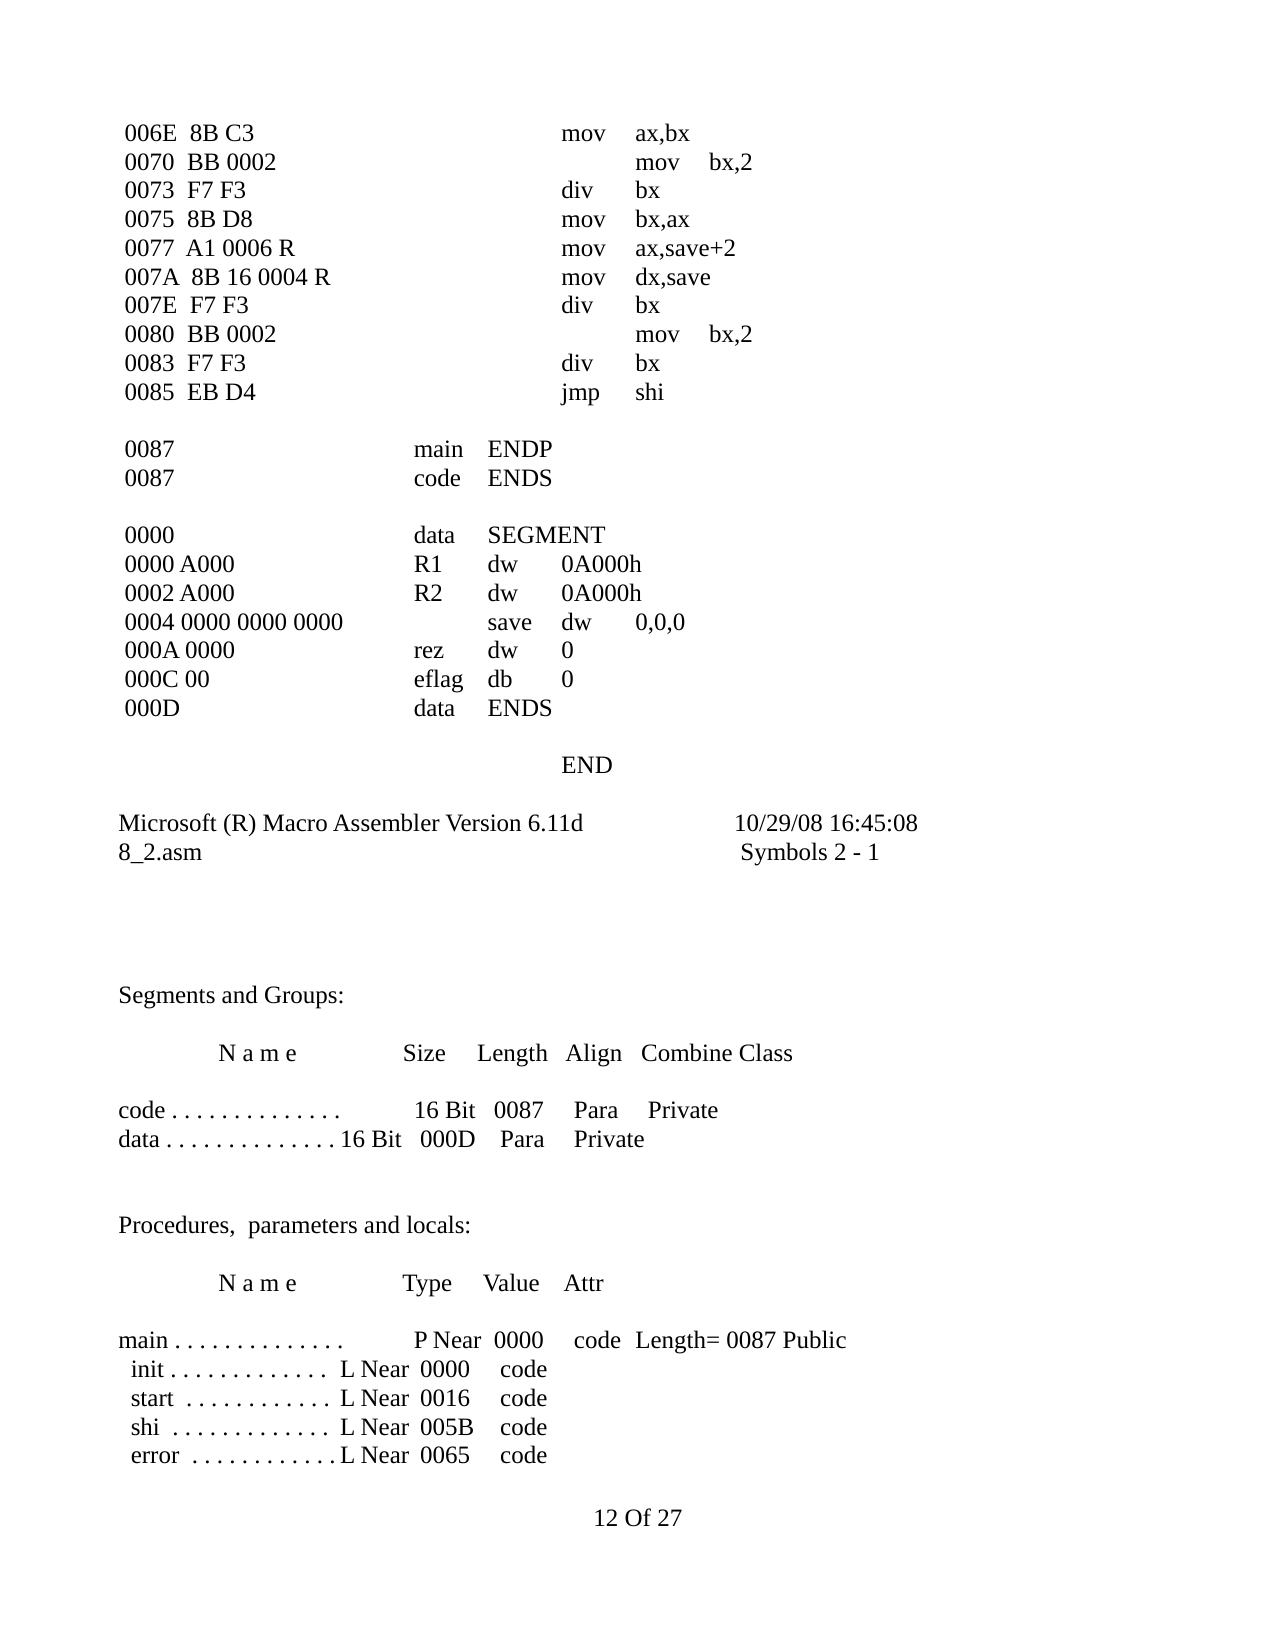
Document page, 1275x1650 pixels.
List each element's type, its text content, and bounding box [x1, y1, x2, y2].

text N a m e Type Value Attr [118, 1268, 1157, 1297]
text 0000 A000 R1 dw 0A000h [118, 549, 1157, 578]
text main . . . . . . . . . . . . . . P Near 0000 code Length= 0087 Public [118, 1326, 1157, 1354]
text Procedures, parameters and locals: [118, 1211, 1157, 1239]
text 000C 00 eflag db 0 [118, 664, 1157, 693]
text 0002 A000 R2 dw 0A000h [118, 578, 1157, 607]
text 006E 8B C3 mov ax,bx [118, 118, 1157, 147]
text data . . . . . . . . . . . . . . 16 Bit 000D Para Private [118, 1124, 1157, 1153]
text 8_2.asm Symbols 2 - 1 [118, 837, 1157, 866]
text Segments and Groups: [118, 981, 1157, 1009]
text 000D data ENDS [118, 693, 1157, 722]
text END [118, 751, 1157, 779]
text init . . . . . . . . . . . . . L Near 0000 code [118, 1354, 1157, 1383]
text 000A 0000 rez dw 0 [118, 636, 1157, 664]
text shi . . . . . . . . . . . . . L Near 005B code [118, 1412, 1157, 1441]
text 0070 BB 0002 mov bx,2 [118, 147, 1157, 176]
text 007E F7 F3 div bx [118, 291, 1157, 319]
text 0077 A1 0006 R mov ax,save+2 [118, 233, 1157, 262]
text code . . . . . . . . . . . . . . 16 Bit 0087 Para Private [118, 1096, 1157, 1124]
text 0080 BB 0002 mov bx,2 [118, 319, 1157, 348]
text 0085 EB D4 jmp shi [118, 377, 1157, 406]
text 0083 F7 F3 div bx [118, 348, 1157, 377]
text 0087 code ENDS [118, 463, 1157, 492]
text error . . . . . . . . . . . . L Near 0065 code [118, 1441, 1157, 1469]
text start . . . . . . . . . . . . L Near 0016 code [118, 1383, 1157, 1412]
text 0075 8B D8 mov bx,ax [118, 204, 1157, 233]
text 0000 data SEGMENT [118, 521, 1157, 549]
text 0073 F7 F3 div bx [118, 176, 1157, 204]
text 0004 0000 0000 0000 save dw 0,0,0 [118, 607, 1157, 636]
text Microsoft (R) Macro Assembler Version 6.11d 10/29/08 16:45:08 [118, 808, 1157, 837]
text N a m e Size Length Align Combine Class [118, 1038, 1157, 1067]
text 0087 main ENDP [118, 434, 1157, 463]
text 007A 8B 16 0004 R mov dx,save [118, 262, 1157, 291]
